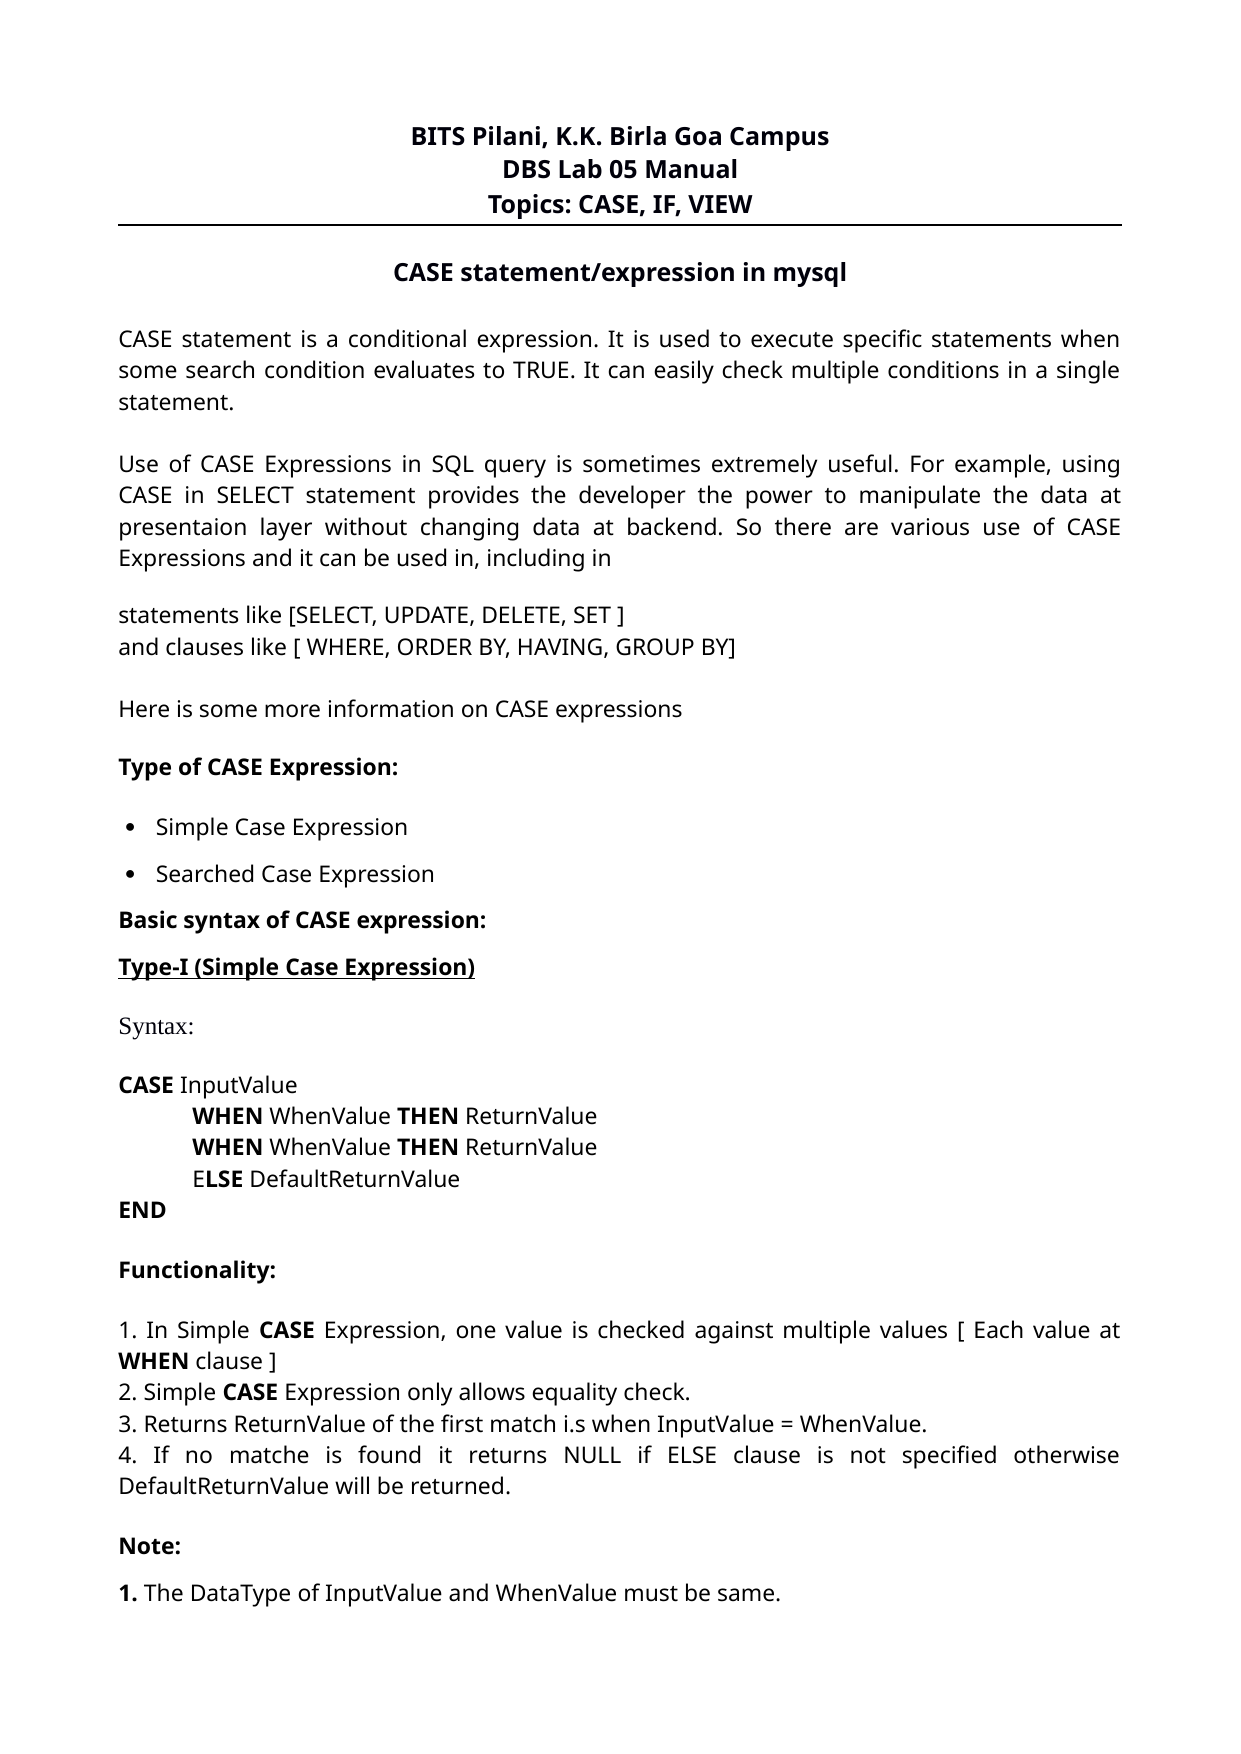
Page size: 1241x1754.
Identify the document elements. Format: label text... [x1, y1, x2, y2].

text CASE statement is a conditional expression. It is used to execute specific statements when some search condition evaluates to TRUE. It can easily check multiple conditions in a single statement. [118, 323, 1122, 417]
text Type of CASE Expression: [118, 751, 1122, 782]
text 3. Returns ReturnValue of the first match i.s when InputValue = WhenValue. [118, 1407, 1122, 1439]
text 1. In Simple CASE Expression, one value is checked against multiple values [ Each value at WHEN clause ] [118, 1314, 1122, 1376]
text END [118, 1194, 1122, 1225]
text CASE statement/expression in mysql [118, 255, 1122, 289]
text Basic syntax of CASE expression: [118, 904, 1122, 936]
text Topics: CASE, IF, VIEW [118, 186, 1122, 224]
text Type-I (Simple Case Expression) [118, 951, 1122, 982]
text 2. Simple CASE Expression only allows equality check. [118, 1376, 1122, 1407]
text and clauses like [ WHERE, ORDER BY, HAVING, GROUP BY] [118, 631, 1122, 662]
text Here is some more information on CASE expressions [118, 693, 1122, 724]
text Functionality: [118, 1254, 1122, 1285]
list Searched Case Expression [126, 857, 1122, 889]
text Syntax: [118, 1011, 1122, 1040]
list Simple Case Expression [126, 811, 1122, 842]
text statements like [SELECT, UPDATE, DELETE, SET ] [118, 599, 1122, 631]
text BITS Pilani, K.K. Birla Goa Campus [118, 118, 1122, 152]
text 4. If no matche is found it returns NULL if ELSE clause is not specified otherwise DefaultReturnValue will be returned. [118, 1439, 1122, 1501]
text DBS Lab 05 Manual [118, 152, 1122, 186]
text Use of CASE Expressions in SQL query is sometimes extremely useful. For example, using CASE in SELECT statement provides the developer the power to manipulate the data at presentaion layer without changing data at backend. So there are various use of CASE Expressions and it can be used in, including in [118, 448, 1122, 573]
text Note: 1. The DataType of InputValue and WhenValue must be same. [118, 1530, 1122, 1608]
text CASE InputValue WHEN WhenValue THEN ReturnValue WHEN WhenValue THEN ReturnValue ELSE DefaultReturnValue [118, 1069, 1122, 1194]
